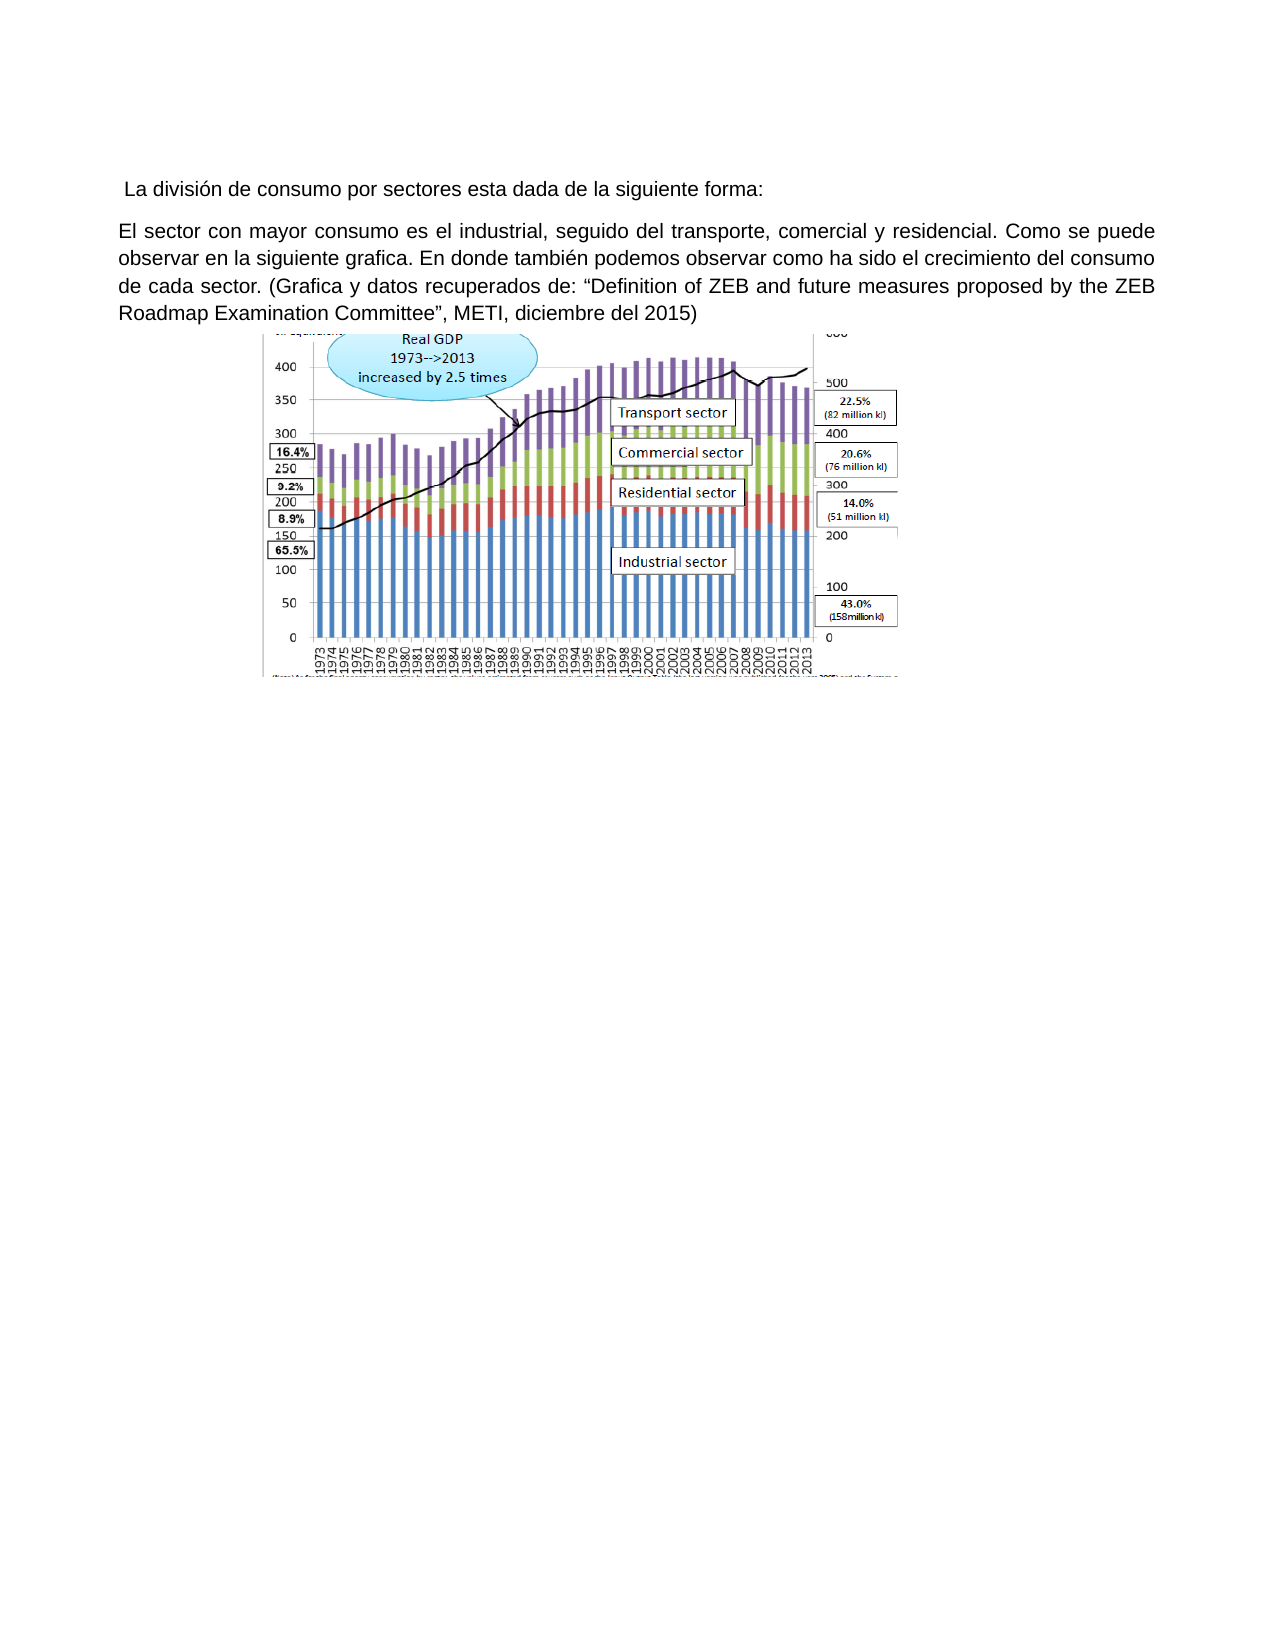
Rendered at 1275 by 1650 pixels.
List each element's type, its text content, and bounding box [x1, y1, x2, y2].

text La división de consumo por sectores esta dada de la siguiente forma: [118, 176, 1157, 200]
text El sector con mayor consumo es el industrial, seguido del transporte, comercial y residencial. Como se puede observar en la siguiente grafica. En donde también podemos observar como ha sido el crecimiento del consumo de cada sector. (Grafica y datos recuperados de: “Definition of ZEB and future measures proposed by the ZEB Roadmap Examination Committee”, METI, diciembre del 2015) [118, 218, 1157, 325]
picture [262, 334, 898, 677]
